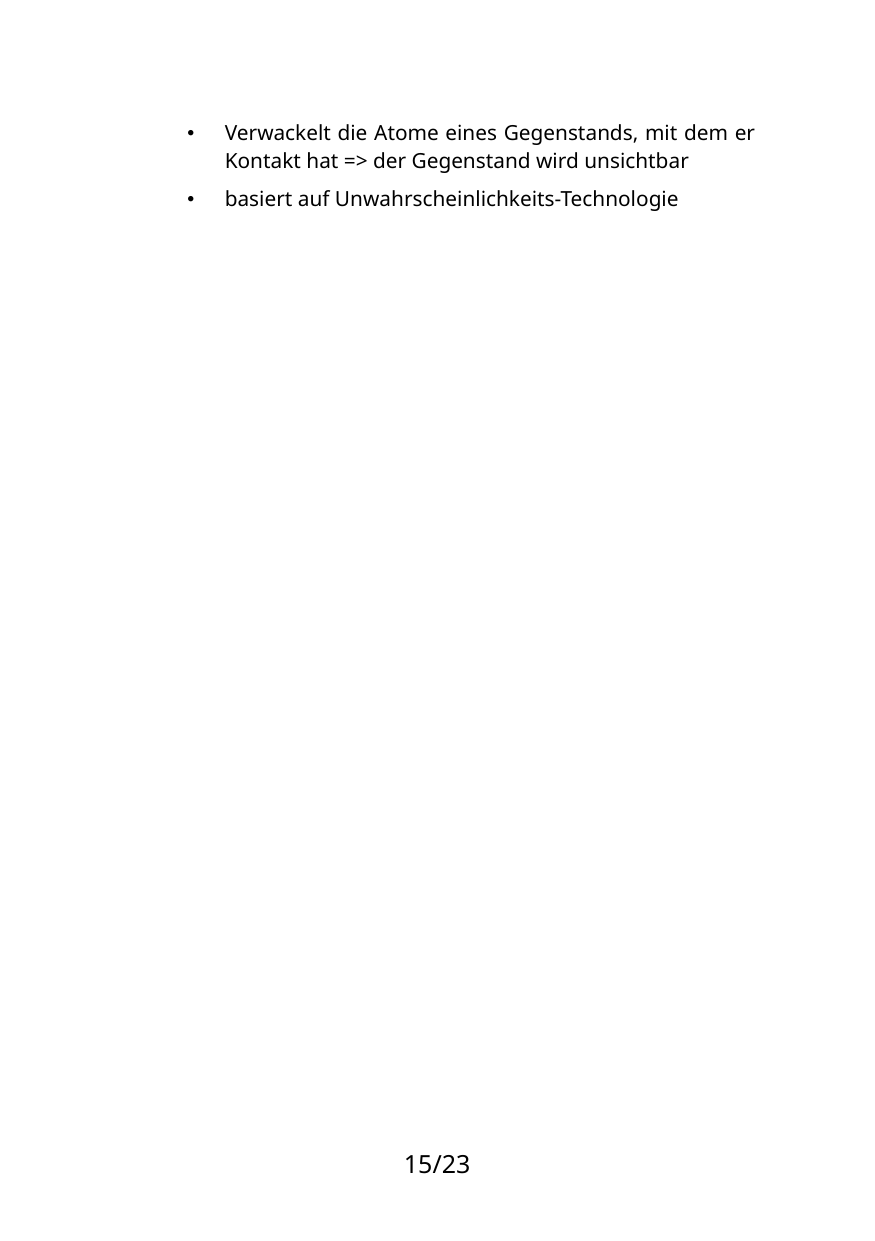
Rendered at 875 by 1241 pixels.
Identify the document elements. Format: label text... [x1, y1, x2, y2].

list basiert auf Unwahrscheinlichkeits-Technologie [187, 184, 756, 212]
list Verwackelt die Atome eines Gegenstands, mit dem er Kontakt hat => der Gegenstand wird unsichtbar [187, 118, 756, 175]
